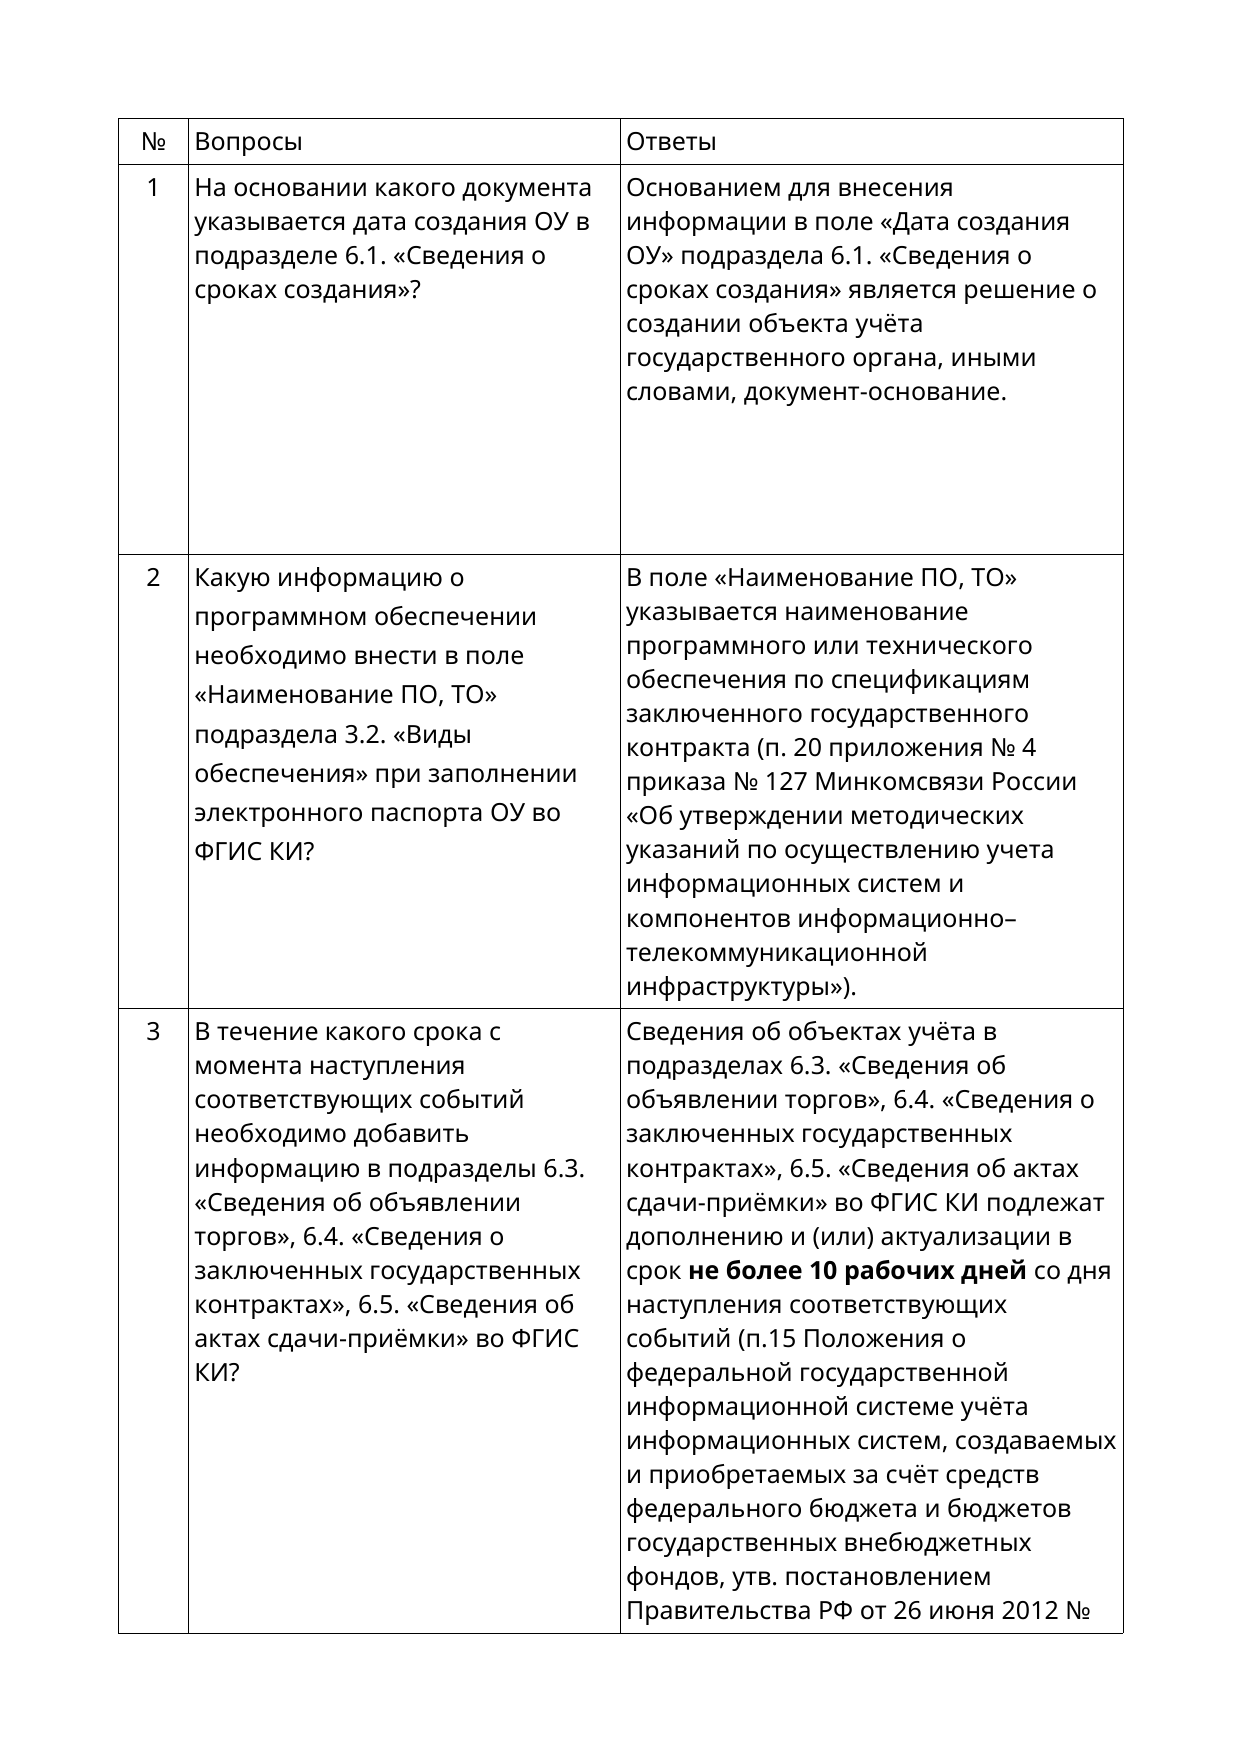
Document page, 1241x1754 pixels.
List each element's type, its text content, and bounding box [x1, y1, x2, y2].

table_header № [119, 119, 188, 164]
table_header Вопросы [189, 119, 620, 164]
table_header Ответы [621, 119, 1123, 164]
table_cell Какую информацию о программном обеспечении необходимо внести в поле «Наименование ПО, ТО» подраздела 3.2. «Виды обеспечения» при заполнении электронного паспорта ОУ во ФГИС КИ? [189, 555, 620, 1008]
table_cell На основании какого документа указывается дата создания ОУ в подразделе 6.1. «Сведения о сроках создания»? [189, 165, 620, 554]
table_cell Сведения об объектах учёта в подразделах 6.3. «Сведения об объявлении торгов», 6.4. «Сведения о заключенных государственных контрактах», 6.5. «Сведения об актах сдачи-приёмки» во ФГИС КИ подлежат дополнению и (или) актуализации в срок не более 10 рабочих дней со дня наступления соответствующих событий (п.15 Положения о федеральной государственной информационной системе учёта информационных систем, создаваемых и приобретаемых за счёт средств федерального бюджета и бюджетов государственных внебюджетных фондов, утв. постановлением Правительства РФ от 26 июня 2012 № [621, 1009, 1123, 1633]
table_cell В течение какого срока с момента наступления соответствующих событий необходимо добавить информацию в подразделы 6.3. «Сведения об объявлении торгов», 6.4. «Сведения о заключенных государственных контрактах», 6.5. «Сведения об актах сдачи-приёмки» во ФГИС КИ? [189, 1009, 620, 1633]
table_cell 2 [119, 555, 188, 1008]
table_cell 3 [119, 1009, 188, 1633]
table_cell 1 [119, 165, 188, 554]
table_cell В поле «Наименование ПО, ТО» указывается наименование программного или технического обеспечения по спецификациям заключенного государственного контракта (п. 20 приложения № 4 приказа № 127 Минкомсвязи России «Об утверждении методических указаний по осуществлению учета информационных систем и компонентов информационно–телекоммуникационной инфраструктуры»). [621, 555, 1123, 1008]
table_cell Основанием для внесения информации в поле «Дата создания ОУ» подраздела 6.1. «Сведения о сроках создания» является решение о создании объекта учёта государственного органа, иными словами, документ-основание. [621, 165, 1123, 554]
